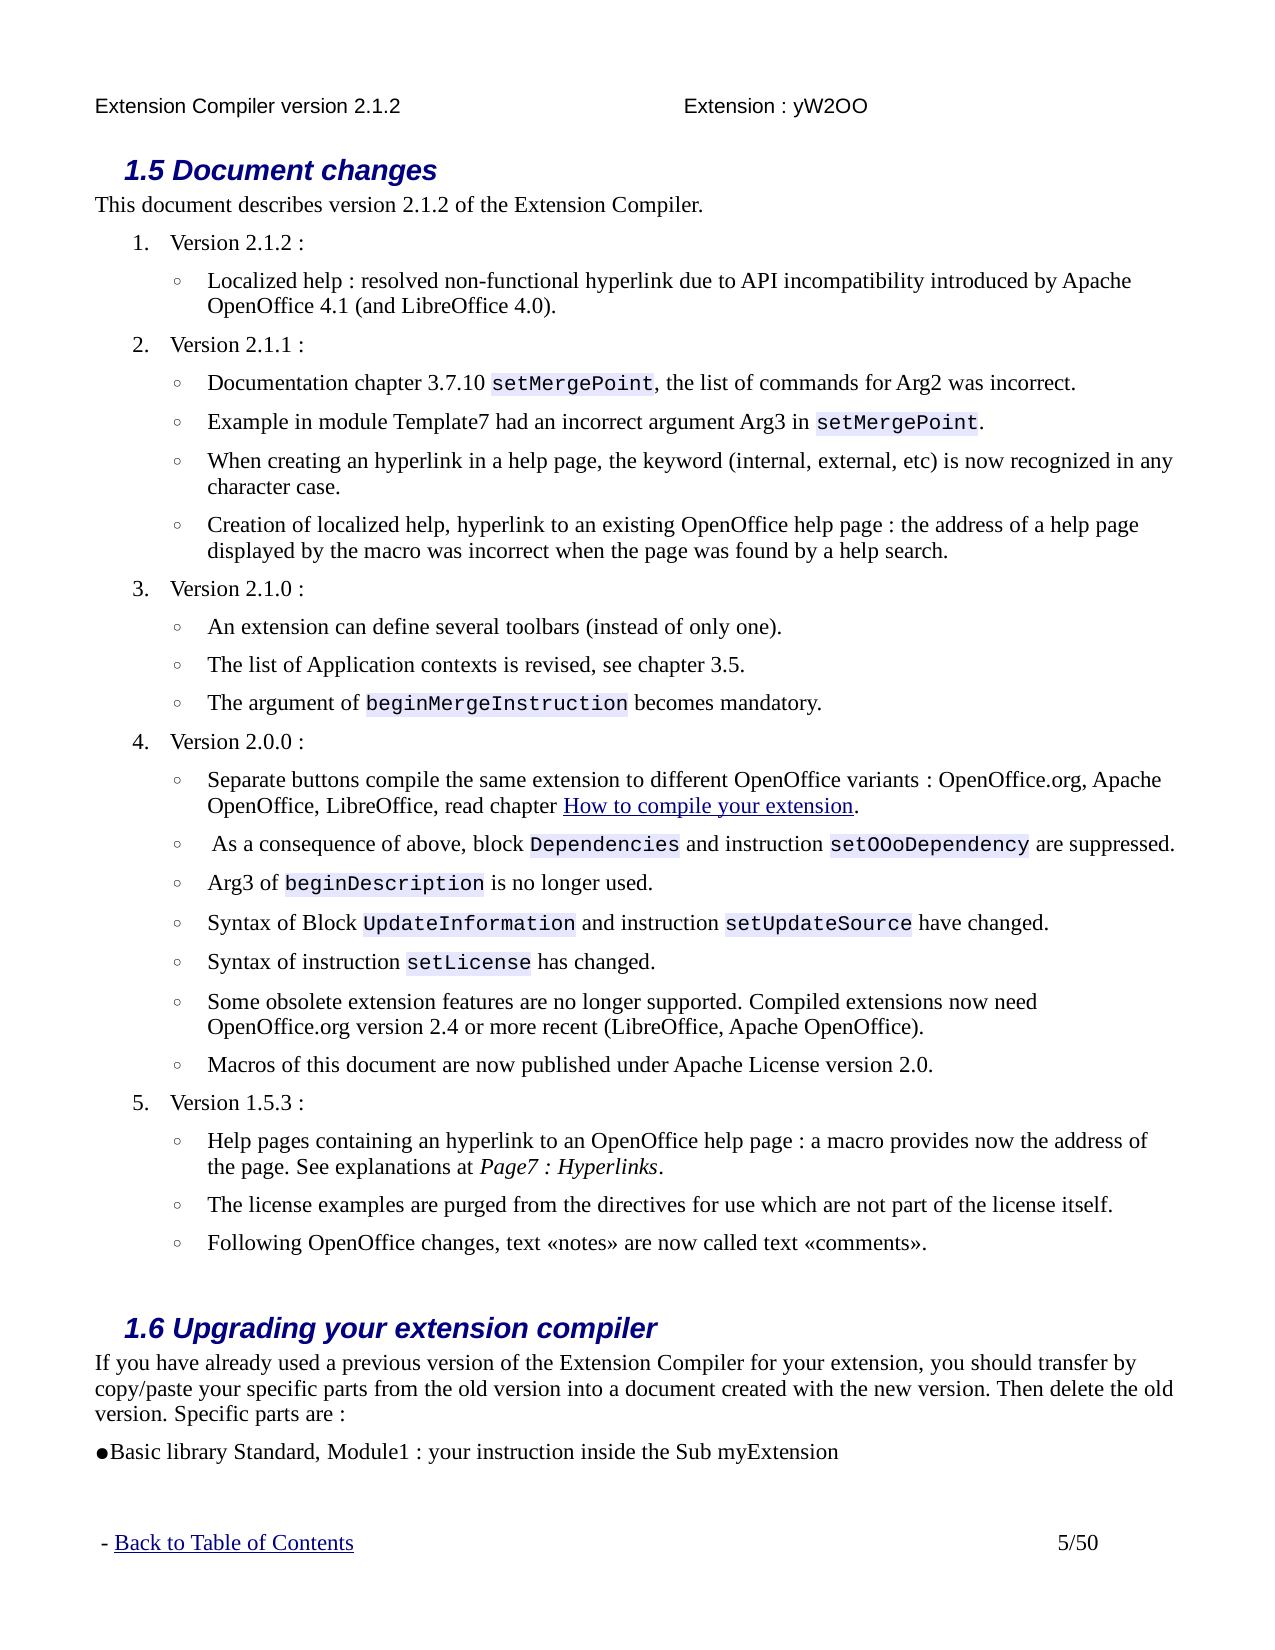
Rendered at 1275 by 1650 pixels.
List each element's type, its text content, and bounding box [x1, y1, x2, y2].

list As a consequence of above, block Dependencies and instruction setOOoDependency are suppressed. [169, 831, 1181, 858]
list Separate buttons compile the same extension to different OpenOffice variants : OpenOffice.org, Apache OpenOffice, LibreOffice, read chapter How to compile your extension. [169, 767, 1181, 818]
list Syntax of instruction setLicense has changed. [169, 949, 1181, 976]
list Following OpenOffice changes, text «notes» are now called text «comments». [169, 1230, 1181, 1255]
list Version 2.1.1 : [132, 331, 1181, 357]
text This document describes version 2.1.2 of the Extension Compiler. [94, 192, 1181, 217]
list Example in module Template7 had an incorrect argument Arg3 in setMergePoint. [169, 409, 1181, 436]
list Version 1.5.3 : [132, 1090, 1181, 1116]
list An extension can define several toolbars (instead of only one). [169, 613, 1181, 639]
list Version 2.1.0 : [132, 576, 1181, 601]
subtitle Document changes [124, 153, 1181, 186]
list Arg3 of beginDescription is no longer used. [169, 870, 1181, 897]
list Localized help : resolved non-functional hyperlink due to API incompatibility introduced by Apache OpenOffice 4.1 (and LibreOffice 4.0). [169, 268, 1181, 319]
list Help pages containing an hyperlink to an OpenOffice help page : a macro provides now the address of the page. See explanations at Page7 : Hyperlinks. [169, 1128, 1181, 1179]
list Basic library Standard, Module1 : your instruction inside the Sub myExtension [94, 1439, 1181, 1465]
list Version 2.0.0 : [132, 729, 1181, 754]
list When creating an hyperlink in a help page, the keyword (internal, external, etc) is now recognized in any character case. [169, 448, 1181, 499]
list Syntax of Block UpdateInformation and instruction setUpdateSource have changed. [169, 909, 1181, 937]
list Macros of this document are now published under Apache License version 2.0. [169, 1052, 1181, 1078]
list Version 2.1.2 : [132, 230, 1181, 255]
text If you have already used a previous version of the Extension Compiler for your extension, you should transfer by copy/paste your specific parts from the old version into a document created with the new version. Then delete the old version. Specific parts are : [94, 1350, 1181, 1427]
list Some obsolete extension features are no longer supported. Compiled extensions now need OpenOffice.org version 2.4 or more recent (LibreOffice, Apache OpenOffice). [169, 988, 1181, 1039]
list The argument of beginMergeInstruction becomes mandatory. [169, 689, 1181, 717]
list The list of Application contexts is revised, see chapter 3.5. [169, 652, 1181, 677]
list Creation of localized help, hyperlink to an existing OpenOffice help page : the address of a help page displayed by the macro was incorrect when the page was found by a help search. [169, 512, 1181, 563]
list Documentation chapter 3.7.10 setMergePoint, the list of commands for Arg2 was incorrect. [169, 369, 1181, 396]
list The license examples are purged from the directives for use which are not part of the license itself. [169, 1192, 1181, 1217]
subtitle Upgrading your extension compiler [124, 1312, 1181, 1344]
